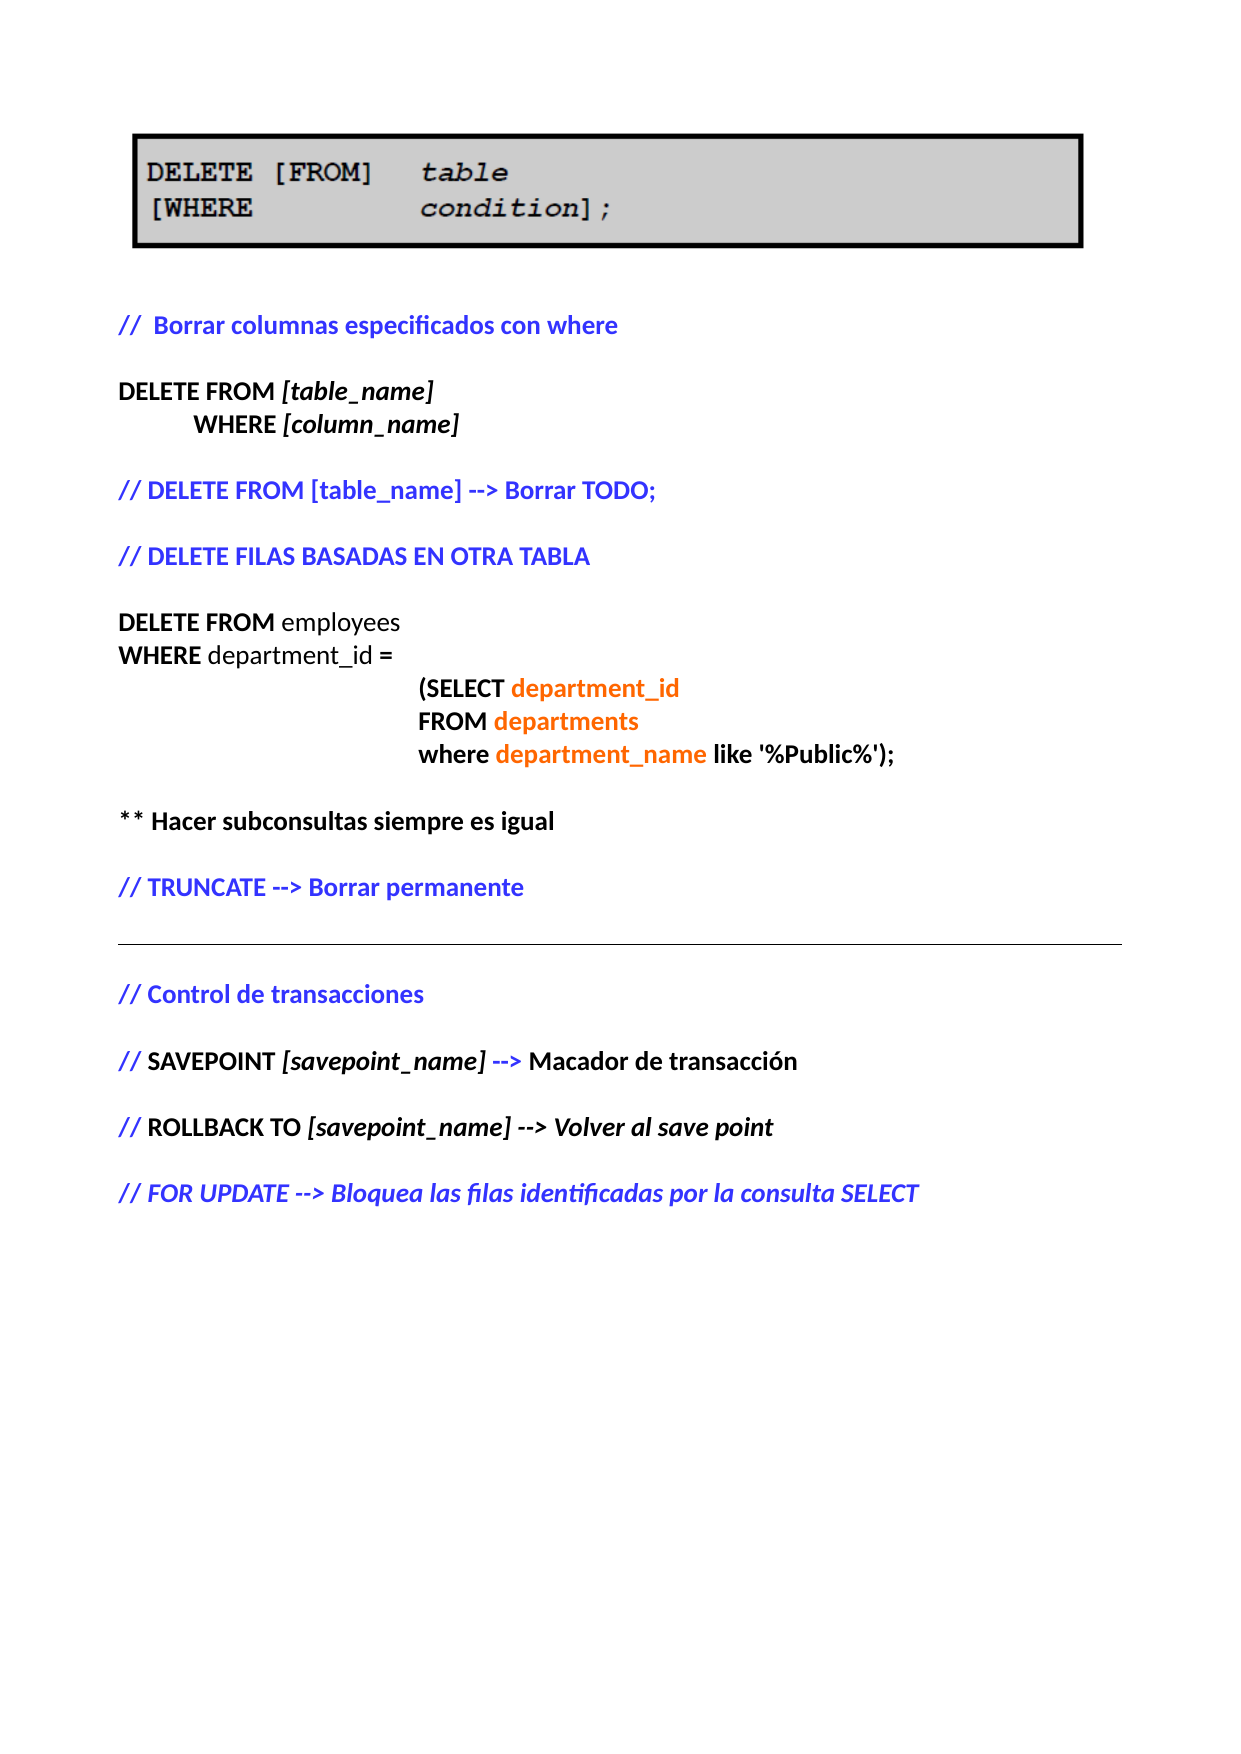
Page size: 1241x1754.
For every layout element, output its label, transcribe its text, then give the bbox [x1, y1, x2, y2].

picture [118, 118, 1123, 276]
text // SAVEPOINT [savepoint_name] --> Macador de transacción [118, 1044, 1122, 1077]
text where department_name like '%Public%'); [118, 738, 1122, 771]
text DELETE FROM employees [118, 606, 1122, 638]
text // TRUNCATE --> Borrar permanente [118, 870, 1122, 903]
text // DELETE FROM [table_name] --> Borrar TODO; [118, 473, 1122, 506]
text WHERE [column_name] [118, 407, 1122, 440]
text (SELECT department_id [118, 672, 1122, 704]
text FROM departments [118, 704, 1122, 738]
text // DELETE FILAS BASADAS EN OTRA TABLA [118, 539, 1122, 572]
text ** Hacer subconsultas siempre es igual [118, 804, 1122, 837]
text WHERE department_id = [118, 638, 1122, 672]
text // FOR UPDATE --> Bloquea las filas identificadas por la consulta SELECT [118, 1176, 1122, 1209]
text // ROLLBACK TO [savepoint_name] --> Volver al save point [118, 1110, 1122, 1143]
text DELETE FROM [table_name] [118, 374, 1122, 407]
text // Control de transacciones [118, 978, 1122, 1011]
text // Borrar columnas especificados con where [118, 308, 1122, 341]
